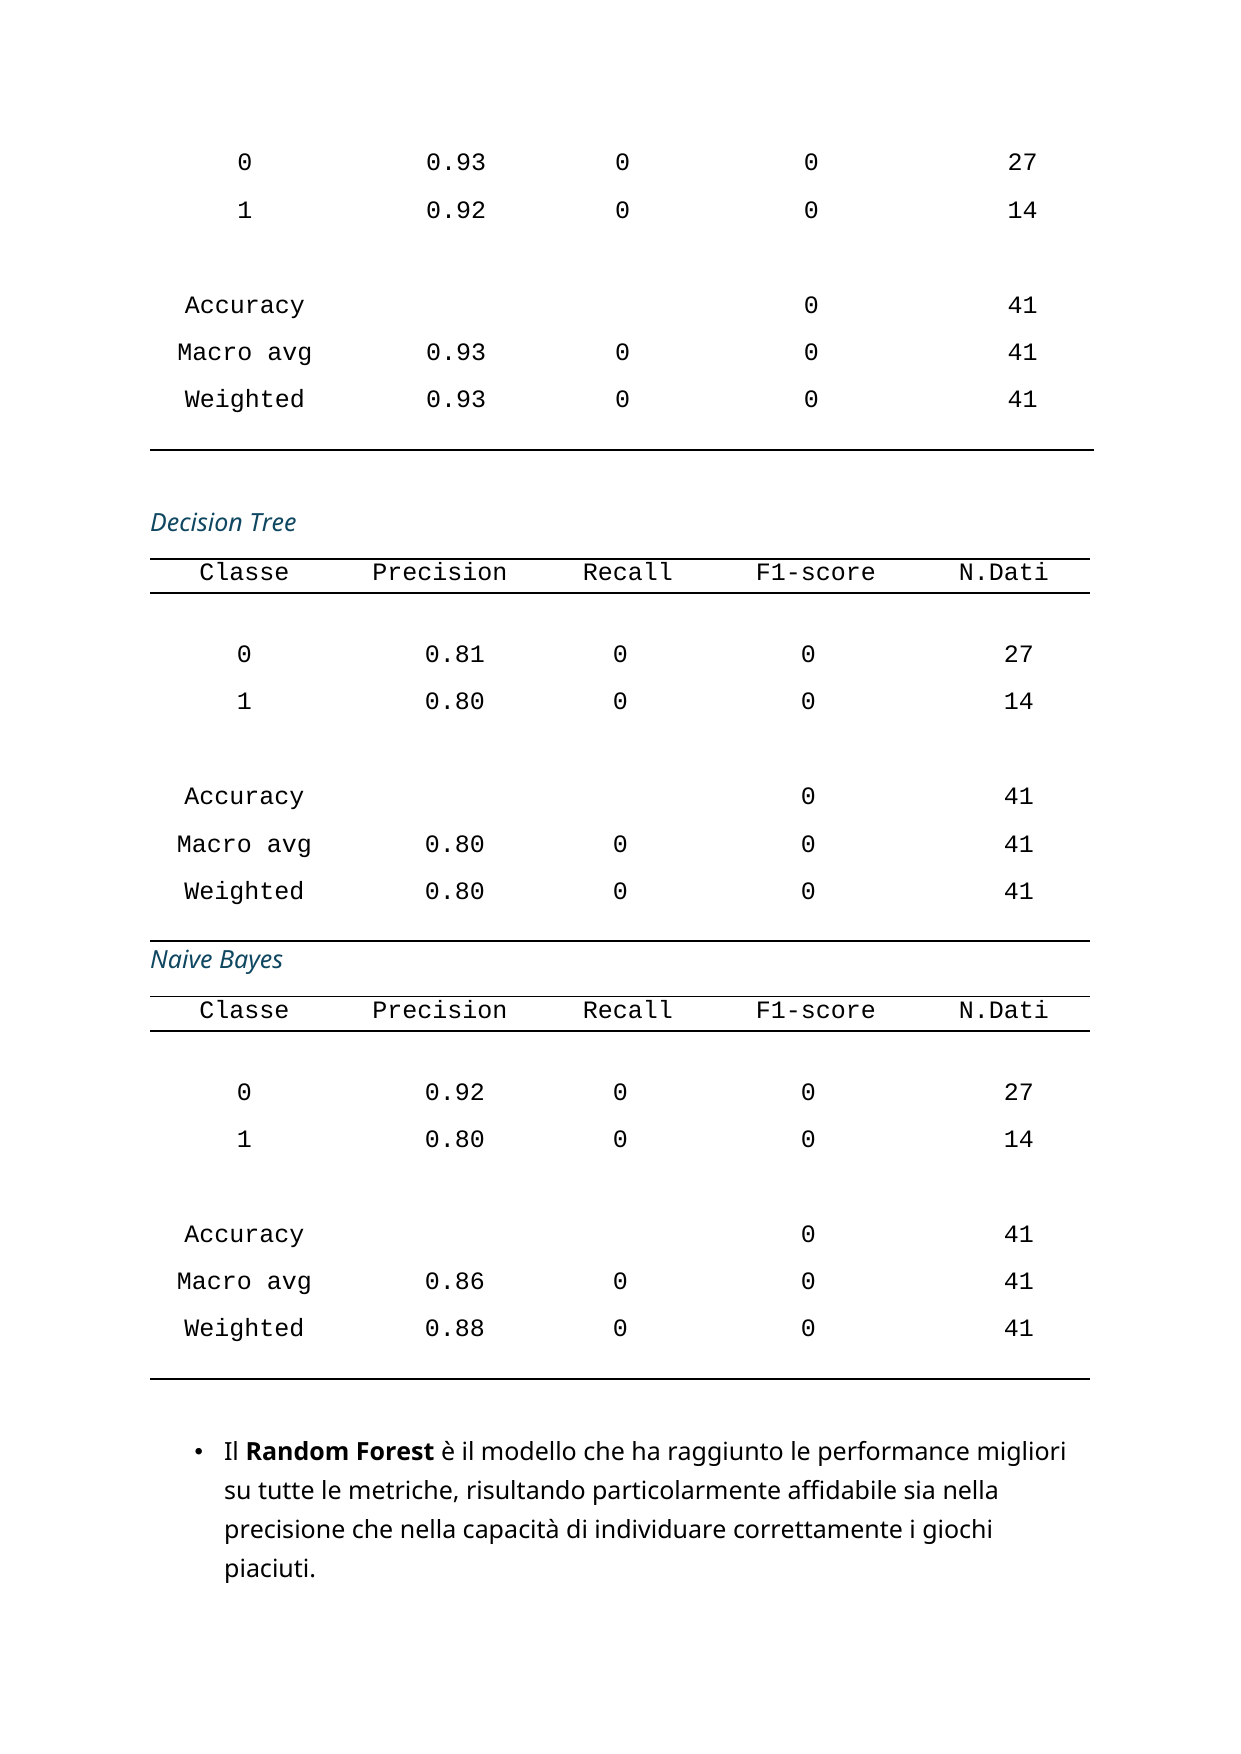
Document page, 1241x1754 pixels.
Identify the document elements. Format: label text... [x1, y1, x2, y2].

table_cell 14 [902, 689, 1090, 736]
table_cell 0.93 [339, 150, 528, 197]
table_cell 14 [902, 1126, 1090, 1173]
table_cell [902, 1032, 1090, 1079]
table_cell 0 [717, 292, 905, 340]
table_cell [338, 1032, 526, 1079]
table_cell [150, 736, 338, 783]
table_cell 0 [714, 878, 902, 940]
table_cell [338, 1221, 526, 1269]
table_header Precision [338, 997, 526, 1030]
table_cell 0 [150, 150, 339, 197]
table_cell Macro avg [150, 340, 339, 387]
table_cell 0 [526, 641, 714, 689]
table_cell 0 [714, 1126, 902, 1173]
table_cell 0.92 [338, 1079, 526, 1126]
table_cell [338, 1174, 526, 1221]
table_cell 27 [905, 150, 1094, 197]
table_cell 41 [902, 1221, 1090, 1269]
table_cell 41 [902, 784, 1090, 831]
table_cell [339, 292, 528, 340]
table_cell 0.81 [338, 641, 526, 689]
table_cell 0 [714, 1316, 902, 1378]
table_cell 0.93 [339, 387, 528, 449]
table_cell 0 [526, 1316, 714, 1378]
table_cell 0.88 [338, 1316, 526, 1378]
table_cell 0 [526, 1079, 714, 1126]
table_cell 0 [526, 1269, 714, 1316]
table_cell [714, 1032, 902, 1079]
table_cell [338, 594, 526, 641]
table_cell 0 [714, 1079, 902, 1126]
table_cell 0.93 [339, 340, 528, 387]
table_cell 0 [717, 340, 905, 387]
list Il Random Forest è il modello che ha raggiunto le performance migliori su tutte le metriche, risultando particolarmente affidabile sia nella precisione che nella capacità di individuare correttamente i giochi piaciuti. [194, 1433, 1090, 1585]
table_cell 0 [714, 641, 902, 689]
table_cell 0.92 [339, 197, 528, 244]
table_cell 0 [528, 197, 717, 244]
table_cell Macro avg [150, 1269, 338, 1316]
table_cell 0.80 [338, 1126, 526, 1173]
table_cell Accuracy [150, 292, 339, 340]
table_cell 0 [714, 689, 902, 736]
table_cell [714, 594, 902, 641]
table_cell 0.80 [338, 689, 526, 736]
table_cell 0 [717, 197, 905, 244]
table_cell [150, 244, 339, 292]
table_cell 0 [150, 1079, 338, 1126]
table_cell 27 [902, 641, 1090, 689]
table_cell 0 [717, 387, 905, 449]
table_cell 0 [714, 831, 902, 878]
table_cell 27 [902, 1079, 1090, 1126]
subtitle Decision Tree [150, 504, 1090, 538]
table_header Classe [150, 997, 338, 1030]
table_cell 0 [526, 1126, 714, 1173]
table_cell 1 [150, 197, 339, 244]
table_cell [902, 1174, 1090, 1221]
table_cell 41 [905, 340, 1094, 387]
table_cell [528, 292, 717, 340]
table_header N.Dati [902, 560, 1090, 592]
table_cell 0.80 [338, 878, 526, 940]
table_cell [905, 244, 1094, 292]
table_cell 0 [150, 641, 338, 689]
table_cell [150, 594, 338, 641]
table_cell 0 [528, 340, 717, 387]
table_cell [714, 736, 902, 783]
table_cell 0 [526, 831, 714, 878]
table_cell 0 [714, 1221, 902, 1269]
table_header Precision [338, 560, 526, 592]
table_cell 0 [714, 784, 902, 831]
table_cell 41 [902, 831, 1090, 878]
table_cell Weighted [150, 387, 339, 449]
table_header F1-score [714, 997, 902, 1030]
table_header Recall [526, 560, 714, 592]
table_cell 0 [526, 878, 714, 940]
table_cell 41 [905, 387, 1094, 449]
table_cell 0 [528, 387, 717, 449]
table_cell 0.80 [338, 831, 526, 878]
table_cell Weighted [150, 1316, 338, 1378]
table_cell 1 [150, 689, 338, 736]
table_cell [526, 784, 714, 831]
table_cell [150, 1032, 338, 1079]
table_cell 1 [150, 1126, 338, 1173]
table_cell [717, 244, 905, 292]
table_header F1-score [714, 560, 902, 592]
table_cell [714, 1174, 902, 1221]
table_cell 0 [526, 689, 714, 736]
table_cell [526, 1174, 714, 1221]
table_header Recall [526, 997, 714, 1030]
table_cell 0.86 [338, 1269, 526, 1316]
table_cell [528, 244, 717, 292]
table_cell Macro avg [150, 831, 338, 878]
table_header N.Dati [902, 997, 1090, 1030]
table_cell Accuracy [150, 1221, 338, 1269]
table_cell 14 [905, 197, 1094, 244]
table_cell [526, 1221, 714, 1269]
table_cell [526, 594, 714, 641]
table_cell 0 [717, 150, 905, 197]
table_cell 41 [902, 878, 1090, 940]
table_cell [338, 736, 526, 783]
table_cell [150, 1174, 338, 1221]
table_cell [339, 244, 528, 292]
table_cell Weighted [150, 878, 338, 940]
table_cell 41 [902, 1316, 1090, 1378]
table_cell [526, 736, 714, 783]
table_cell 41 [905, 292, 1094, 340]
table_cell 41 [902, 1269, 1090, 1316]
subtitle Naive Bayes [150, 942, 1090, 976]
table_cell 0 [714, 1269, 902, 1316]
table_cell 0 [528, 150, 717, 197]
table_cell Accuracy [150, 784, 338, 831]
table_cell [902, 594, 1090, 641]
table_header Classe [150, 560, 338, 592]
table_cell [902, 736, 1090, 783]
table_cell [338, 784, 526, 831]
table_cell [526, 1032, 714, 1079]
